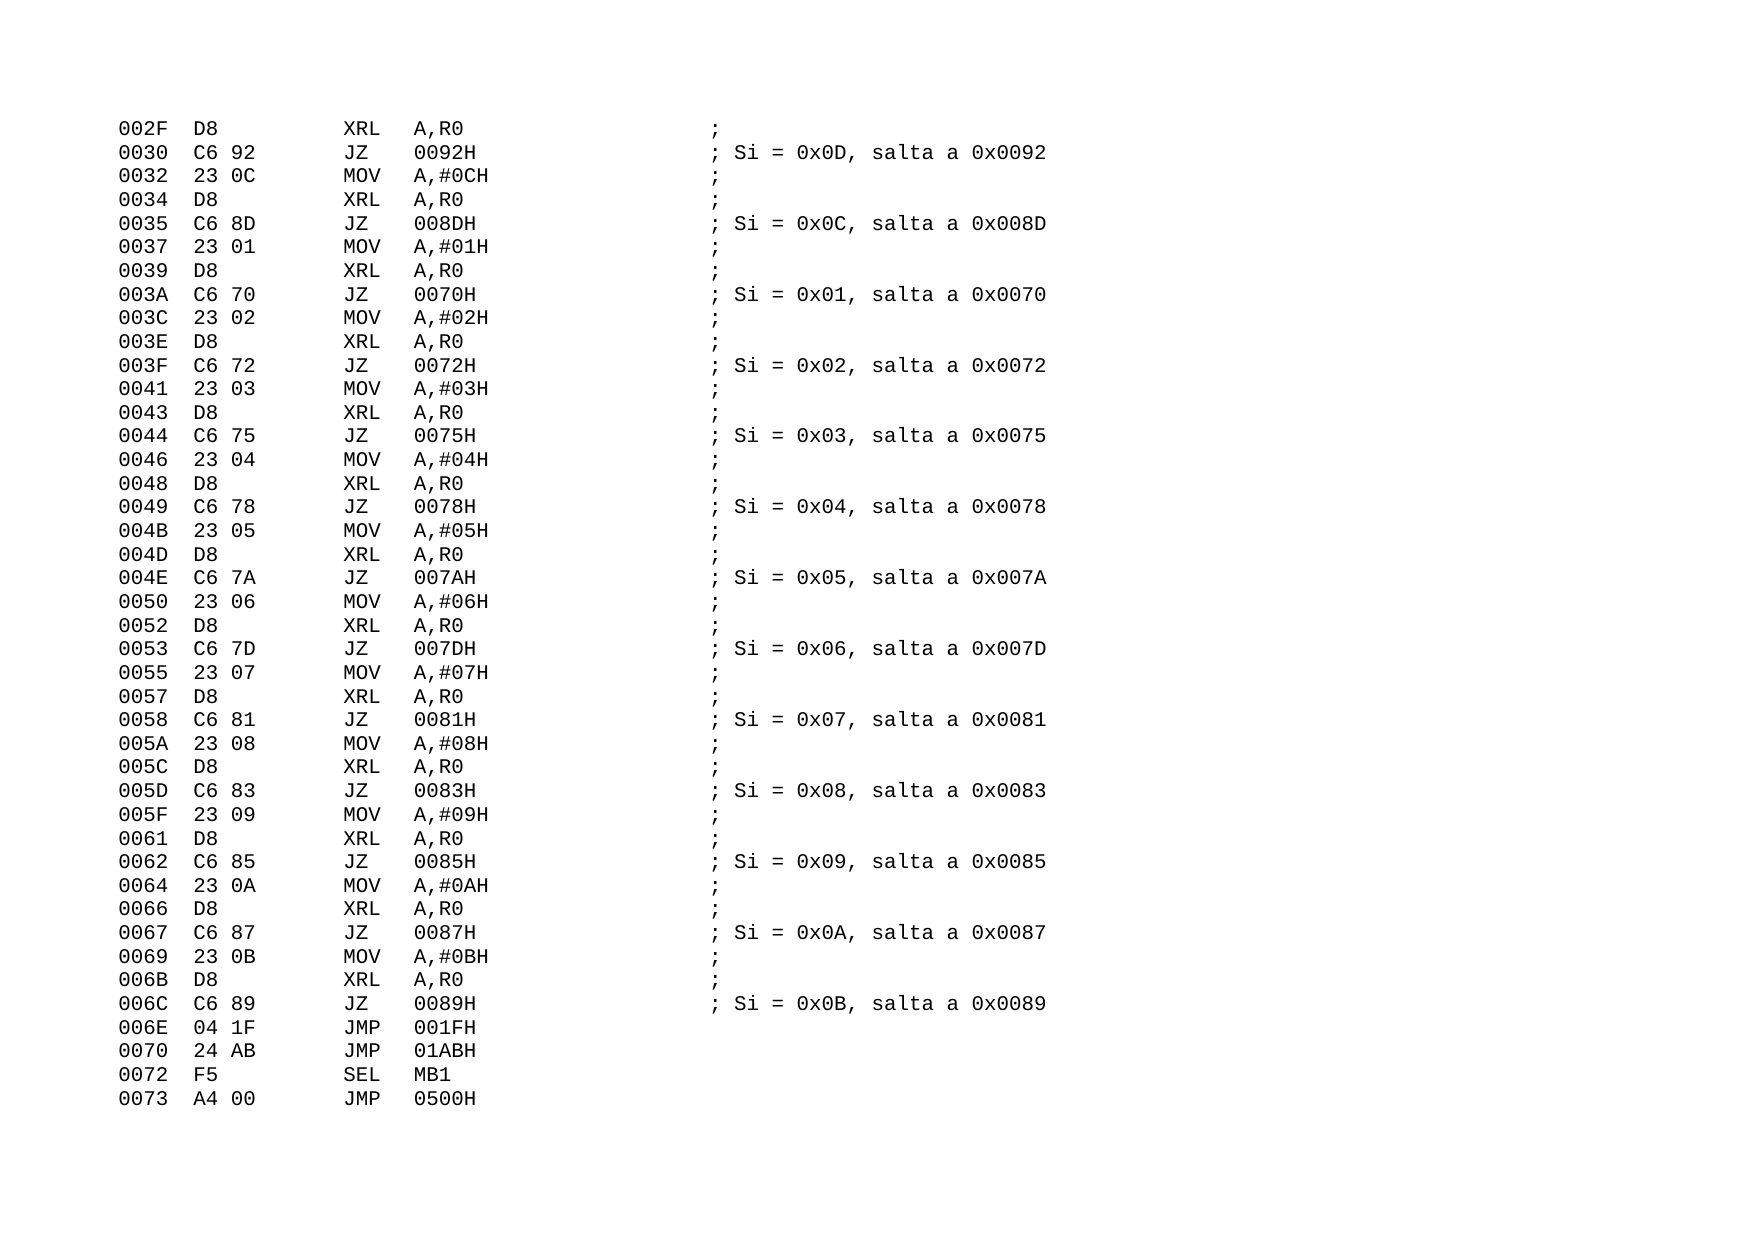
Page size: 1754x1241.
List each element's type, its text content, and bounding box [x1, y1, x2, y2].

text 0058 C6 81 JZ 0081H ; Si = 0x07, salta a 0x0081 [118, 709, 1636, 733]
text 0037 23 01 MOV A,#01H ; [118, 236, 1636, 260]
text 0062 C6 85 JZ 0085H ; Si = 0x09, salta a 0x0085 [118, 851, 1636, 875]
text 003A C6 70 JZ 0070H ; Si = 0x01, salta a 0x0070 [118, 284, 1636, 307]
text 006C C6 89 JZ 0089H ; Si = 0x0B, salta a 0x0089 [118, 993, 1636, 1017]
text 005A 23 08 MOV A,#08H ; [118, 733, 1636, 757]
text 0055 23 07 MOV A,#07H ; [118, 662, 1636, 686]
text 003F C6 72 JZ 0072H ; Si = 0x02, salta a 0x0072 [118, 354, 1636, 378]
text 0041 23 03 MOV A,#03H ; [118, 378, 1636, 402]
text 0044 C6 75 JZ 0075H ; Si = 0x03, salta a 0x0075 [118, 426, 1636, 449]
text 005C D8 XRL A,R0 ; [118, 757, 1636, 780]
text 0048 D8 XRL A,R0 ; [118, 473, 1636, 496]
text 0066 D8 XRL A,R0 ; [118, 898, 1636, 922]
text 006E 04 1F JMP 001FH [118, 1017, 1636, 1040]
text 0039 D8 XRL A,R0 ; [118, 260, 1636, 284]
text 005D C6 83 JZ 0083H ; Si = 0x08, salta a 0x0083 [118, 780, 1636, 804]
text 004B 23 05 MOV A,#05H ; [118, 520, 1636, 544]
text 004E C6 7A JZ 007AH ; Si = 0x05, salta a 0x007A [118, 567, 1636, 591]
text 0072 F5 SEL MB1 [118, 1064, 1636, 1088]
text 0069 23 0B MOV A,#0BH ; [118, 946, 1636, 969]
text 002F D8 XRL A,R0 ; [118, 118, 1636, 142]
text 0070 24 AB JMP 01ABH [118, 1040, 1636, 1064]
text 005F 23 09 MOV A,#09H ; [118, 804, 1636, 827]
text 0052 D8 XRL A,R0 ; [118, 615, 1636, 638]
text 003C 23 02 MOV A,#02H ; [118, 307, 1636, 331]
text 0035 C6 8D JZ 008DH ; Si = 0x0C, salta a 0x008D [118, 213, 1636, 236]
text 0046 23 04 MOV A,#04H ; [118, 449, 1636, 473]
text 0061 D8 XRL A,R0 ; [118, 827, 1636, 851]
text 004D D8 XRL A,R0 ; [118, 544, 1636, 567]
text 0032 23 0C MOV A,#0CH ; [118, 165, 1636, 189]
text 0034 D8 XRL A,R0 ; [118, 189, 1636, 213]
text 0049 C6 78 JZ 0078H ; Si = 0x04, salta a 0x0078 [118, 496, 1636, 520]
text 0057 D8 XRL A,R0 ; [118, 686, 1636, 709]
text 006B D8 XRL A,R0 ; [118, 969, 1636, 993]
text 003E D8 XRL A,R0 ; [118, 331, 1636, 354]
text 0073 A4 00 JMP 0500H [118, 1088, 1636, 1111]
text 0050 23 06 MOV A,#06H ; [118, 591, 1636, 615]
text 0053 C6 7D JZ 007DH ; Si = 0x06, salta a 0x007D [118, 638, 1636, 662]
text 0067 C6 87 JZ 0087H ; Si = 0x0A, salta a 0x0087 [118, 922, 1636, 946]
text 0064 23 0A MOV A,#0AH ; [118, 875, 1636, 898]
text 0043 D8 XRL A,R0 ; [118, 402, 1636, 426]
text 0030 C6 92 JZ 0092H ; Si = 0x0D, salta a 0x0092 [118, 142, 1636, 165]
